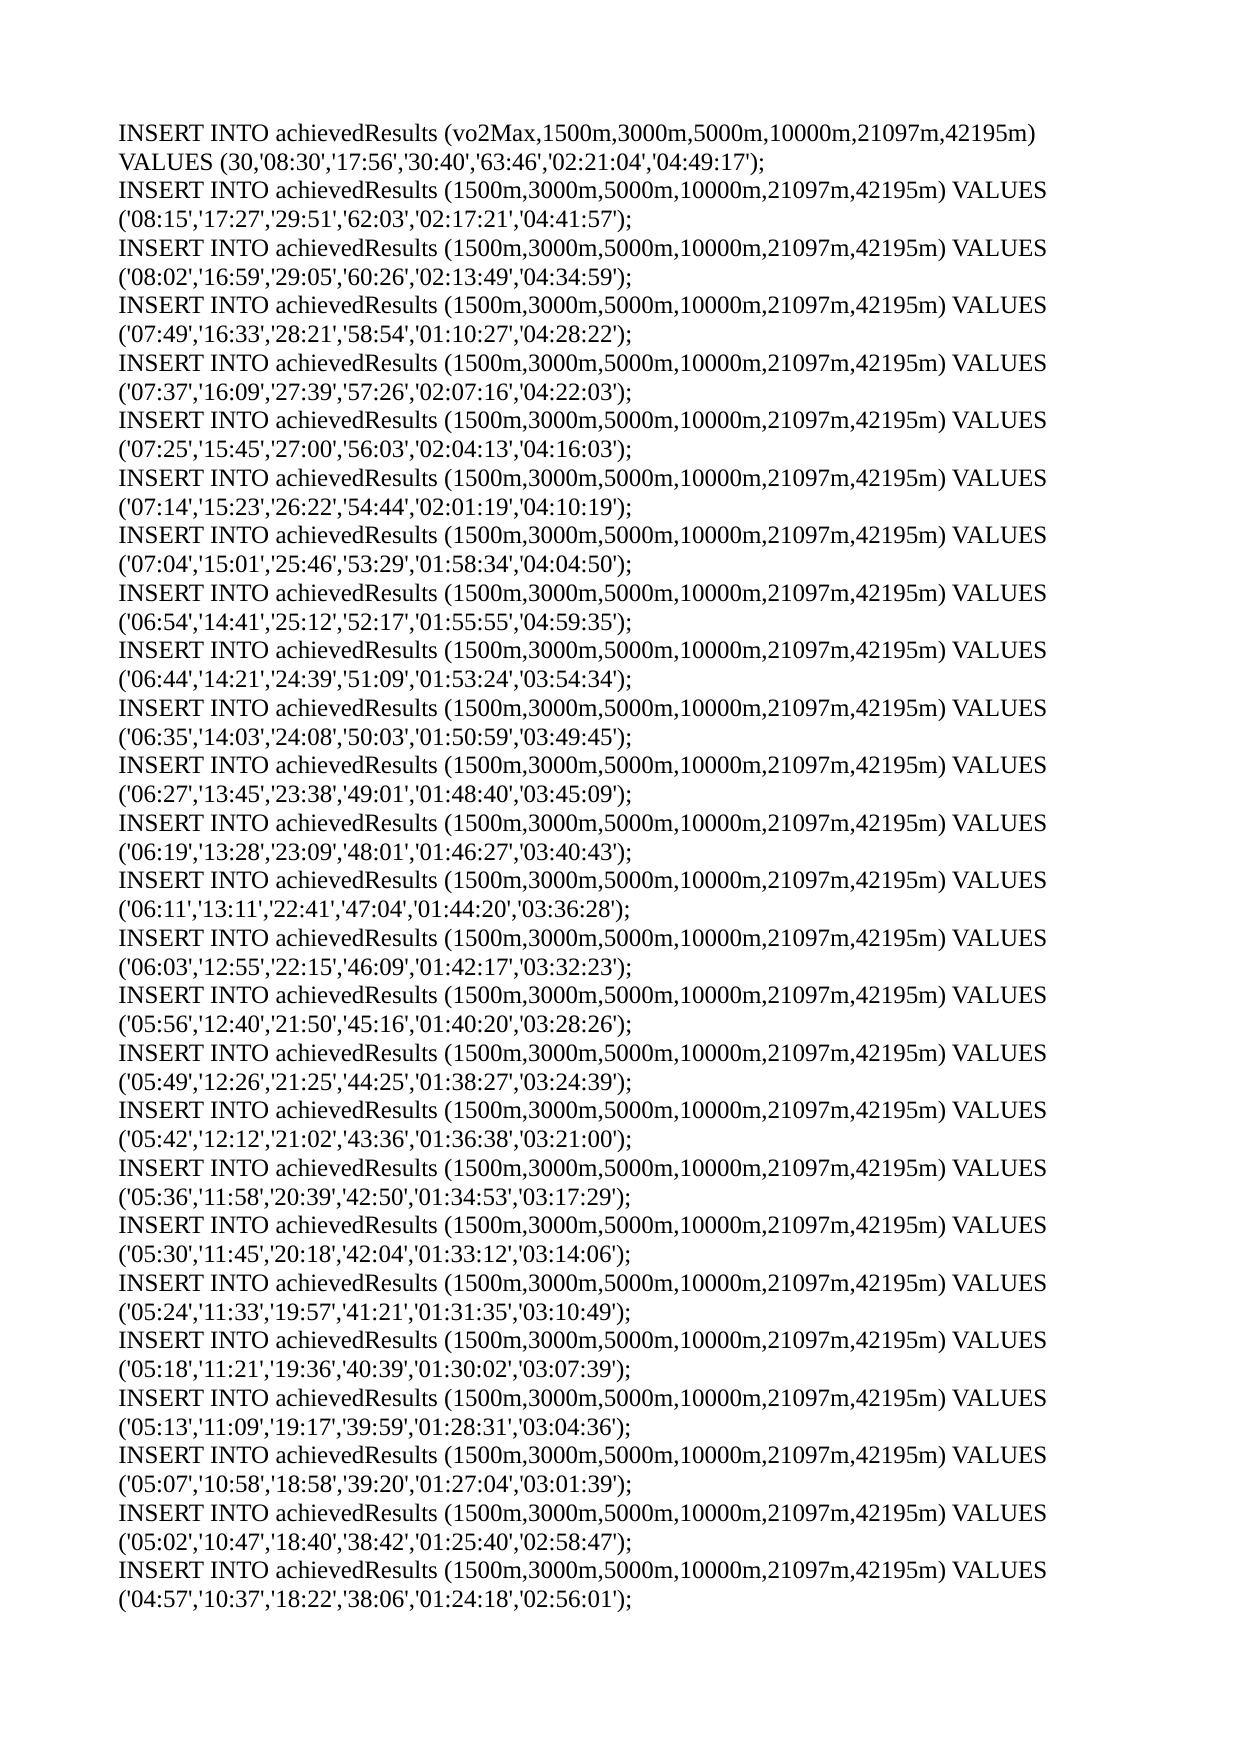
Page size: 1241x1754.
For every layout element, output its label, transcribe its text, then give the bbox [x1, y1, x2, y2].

text INSERT INTO achievedResults (1500m,3000m,5000m,10000m,21097m,42195m) VALUES ('06:19','13:28','23:09','48:01','01:46:27','03:40:43'); [118, 808, 1122, 866]
text INSERT INTO achievedResults (1500m,3000m,5000m,10000m,21097m,42195m) VALUES ('06:54','14:41','25:12','52:17','01:55:55','04:59:35'); [118, 578, 1122, 636]
text INSERT INTO achievedResults (1500m,3000m,5000m,10000m,21097m,42195m) VALUES ('05:02','10:47','18:40','38:42','01:25:40','02:58:47'); [118, 1498, 1122, 1556]
text INSERT INTO achievedResults (1500m,3000m,5000m,10000m,21097m,42195m) VALUES ('05:42','12:12','21:02','43:36','01:36:38','03:21:00'); [118, 1096, 1122, 1153]
text INSERT INTO achievedResults (1500m,3000m,5000m,10000m,21097m,42195m) VALUES ('05:13','11:09','19:17','39:59','01:28:31','03:04:36'); [118, 1383, 1122, 1441]
text INSERT INTO achievedResults (1500m,3000m,5000m,10000m,21097m,42195m) VALUES ('05:30','11:45','20:18','42:04','01:33:12','03:14:06'); [118, 1211, 1122, 1268]
text INSERT INTO achievedResults (vo2Max,1500m,3000m,5000m,10000m,21097m,42195m) VALUES (30,'08:30','17:56','30:40','63:46','02:21:04','04:49:17'); [118, 118, 1122, 176]
text INSERT INTO achievedResults (1500m,3000m,5000m,10000m,21097m,42195m) VALUES ('05:56','12:40','21:50','45:16','01:40:20','03:28:26'); [118, 981, 1122, 1038]
text INSERT INTO achievedResults (1500m,3000m,5000m,10000m,21097m,42195m) VALUES ('05:49','12:26','21:25','44:25','01:38:27','03:24:39'); [118, 1038, 1122, 1096]
text INSERT INTO achievedResults (1500m,3000m,5000m,10000m,21097m,42195m) VALUES ('04:57','10:37','18:22','38:06','01:24:18','02:56:01'); [118, 1556, 1122, 1613]
text INSERT INTO achievedResults (1500m,3000m,5000m,10000m,21097m,42195m) VALUES ('07:37','16:09','27:39','57:26','02:07:16','04:22:03'); [118, 348, 1122, 406]
text INSERT INTO achievedResults (1500m,3000m,5000m,10000m,21097m,42195m) VALUES ('08:02','16:59','29:05','60:26','02:13:49','04:34:59'); [118, 233, 1122, 291]
text INSERT INTO achievedResults (1500m,3000m,5000m,10000m,21097m,42195m) VALUES ('05:18','11:21','19:36','40:39','01:30:02','03:07:39'); [118, 1326, 1122, 1383]
text INSERT INTO achievedResults (1500m,3000m,5000m,10000m,21097m,42195m) VALUES ('05:36','11:58','20:39','42:50','01:34:53','03:17:29'); [118, 1153, 1122, 1211]
text INSERT INTO achievedResults (1500m,3000m,5000m,10000m,21097m,42195m) VALUES ('07:25','15:45','27:00','56:03','02:04:13','04:16:03'); [118, 406, 1122, 463]
text INSERT INTO achievedResults (1500m,3000m,5000m,10000m,21097m,42195m) VALUES ('07:14','15:23','26:22','54:44','02:01:19','04:10:19'); [118, 463, 1122, 521]
text INSERT INTO achievedResults (1500m,3000m,5000m,10000m,21097m,42195m) VALUES ('05:07','10:58','18:58','39:20','01:27:04','03:01:39'); [118, 1441, 1122, 1498]
text INSERT INTO achievedResults (1500m,3000m,5000m,10000m,21097m,42195m) VALUES ('07:04','15:01','25:46','53:29','01:58:34','04:04:50'); [118, 521, 1122, 578]
text INSERT INTO achievedResults (1500m,3000m,5000m,10000m,21097m,42195m) VALUES ('08:15','17:27','29:51','62:03','02:17:21','04:41:57'); [118, 176, 1122, 233]
text INSERT INTO achievedResults (1500m,3000m,5000m,10000m,21097m,42195m) VALUES ('06:35','14:03','24:08','50:03','01:50:59','03:49:45'); [118, 693, 1122, 751]
text INSERT INTO achievedResults (1500m,3000m,5000m,10000m,21097m,42195m) VALUES ('06:03','12:55','22:15','46:09','01:42:17','03:32:23'); [118, 923, 1122, 981]
text INSERT INTO achievedResults (1500m,3000m,5000m,10000m,21097m,42195m) VALUES ('05:24','11:33','19:57','41:21','01:31:35','03:10:49'); [118, 1268, 1122, 1326]
text INSERT INTO achievedResults (1500m,3000m,5000m,10000m,21097m,42195m) VALUES ('06:27','13:45','23:38','49:01','01:48:40','03:45:09'); [118, 751, 1122, 808]
text INSERT INTO achievedResults (1500m,3000m,5000m,10000m,21097m,42195m) VALUES ('06:44','14:21','24:39','51:09','01:53:24','03:54:34'); [118, 636, 1122, 693]
text INSERT INTO achievedResults (1500m,3000m,5000m,10000m,21097m,42195m) VALUES ('06:11','13:11','22:41','47:04','01:44:20','03:36:28'); [118, 866, 1122, 923]
text INSERT INTO achievedResults (1500m,3000m,5000m,10000m,21097m,42195m) VALUES ('07:49','16:33','28:21','58:54','01:10:27','04:28:22'); [118, 291, 1122, 348]
